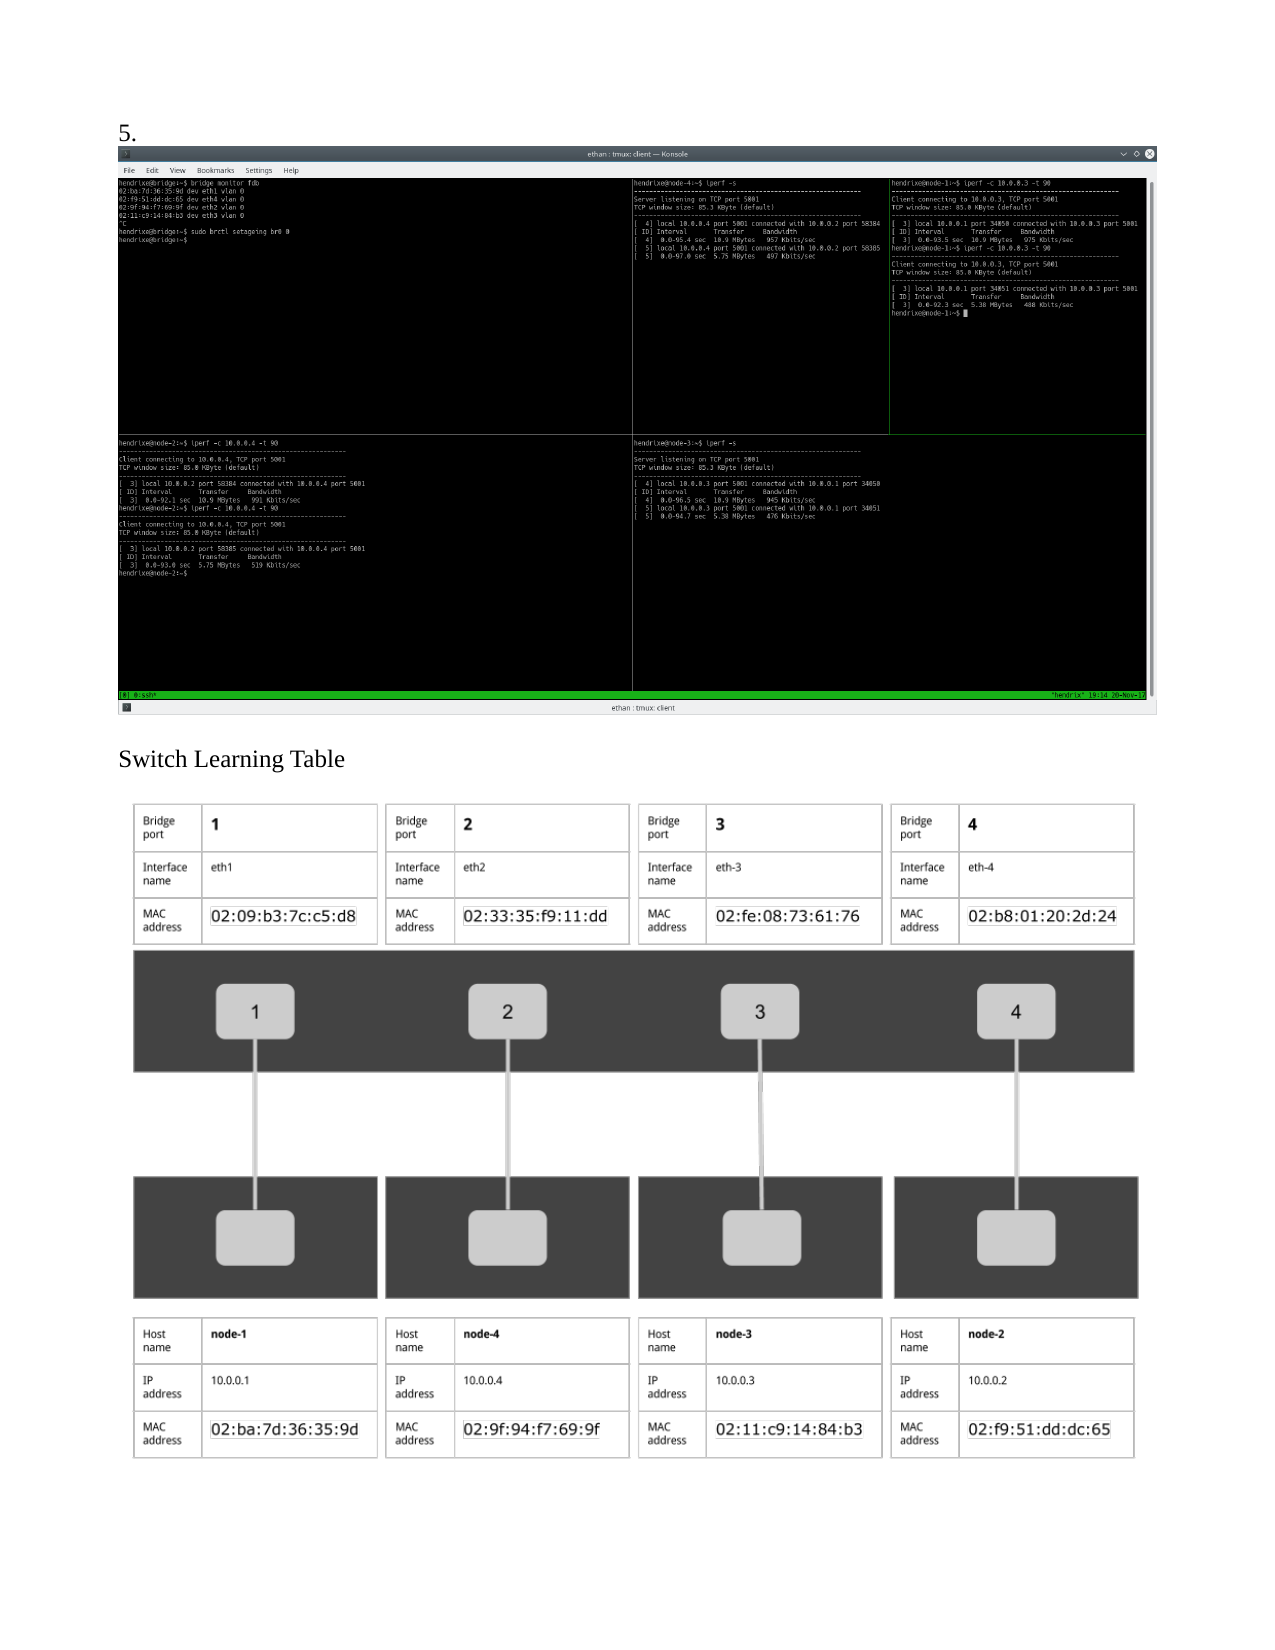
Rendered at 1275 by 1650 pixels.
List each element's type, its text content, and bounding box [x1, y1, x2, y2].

picture [118, 772, 1157, 1488]
picture [118, 146, 1157, 715]
text 5. [118, 118, 1157, 146]
text Switch Learning Table [118, 744, 1157, 772]
